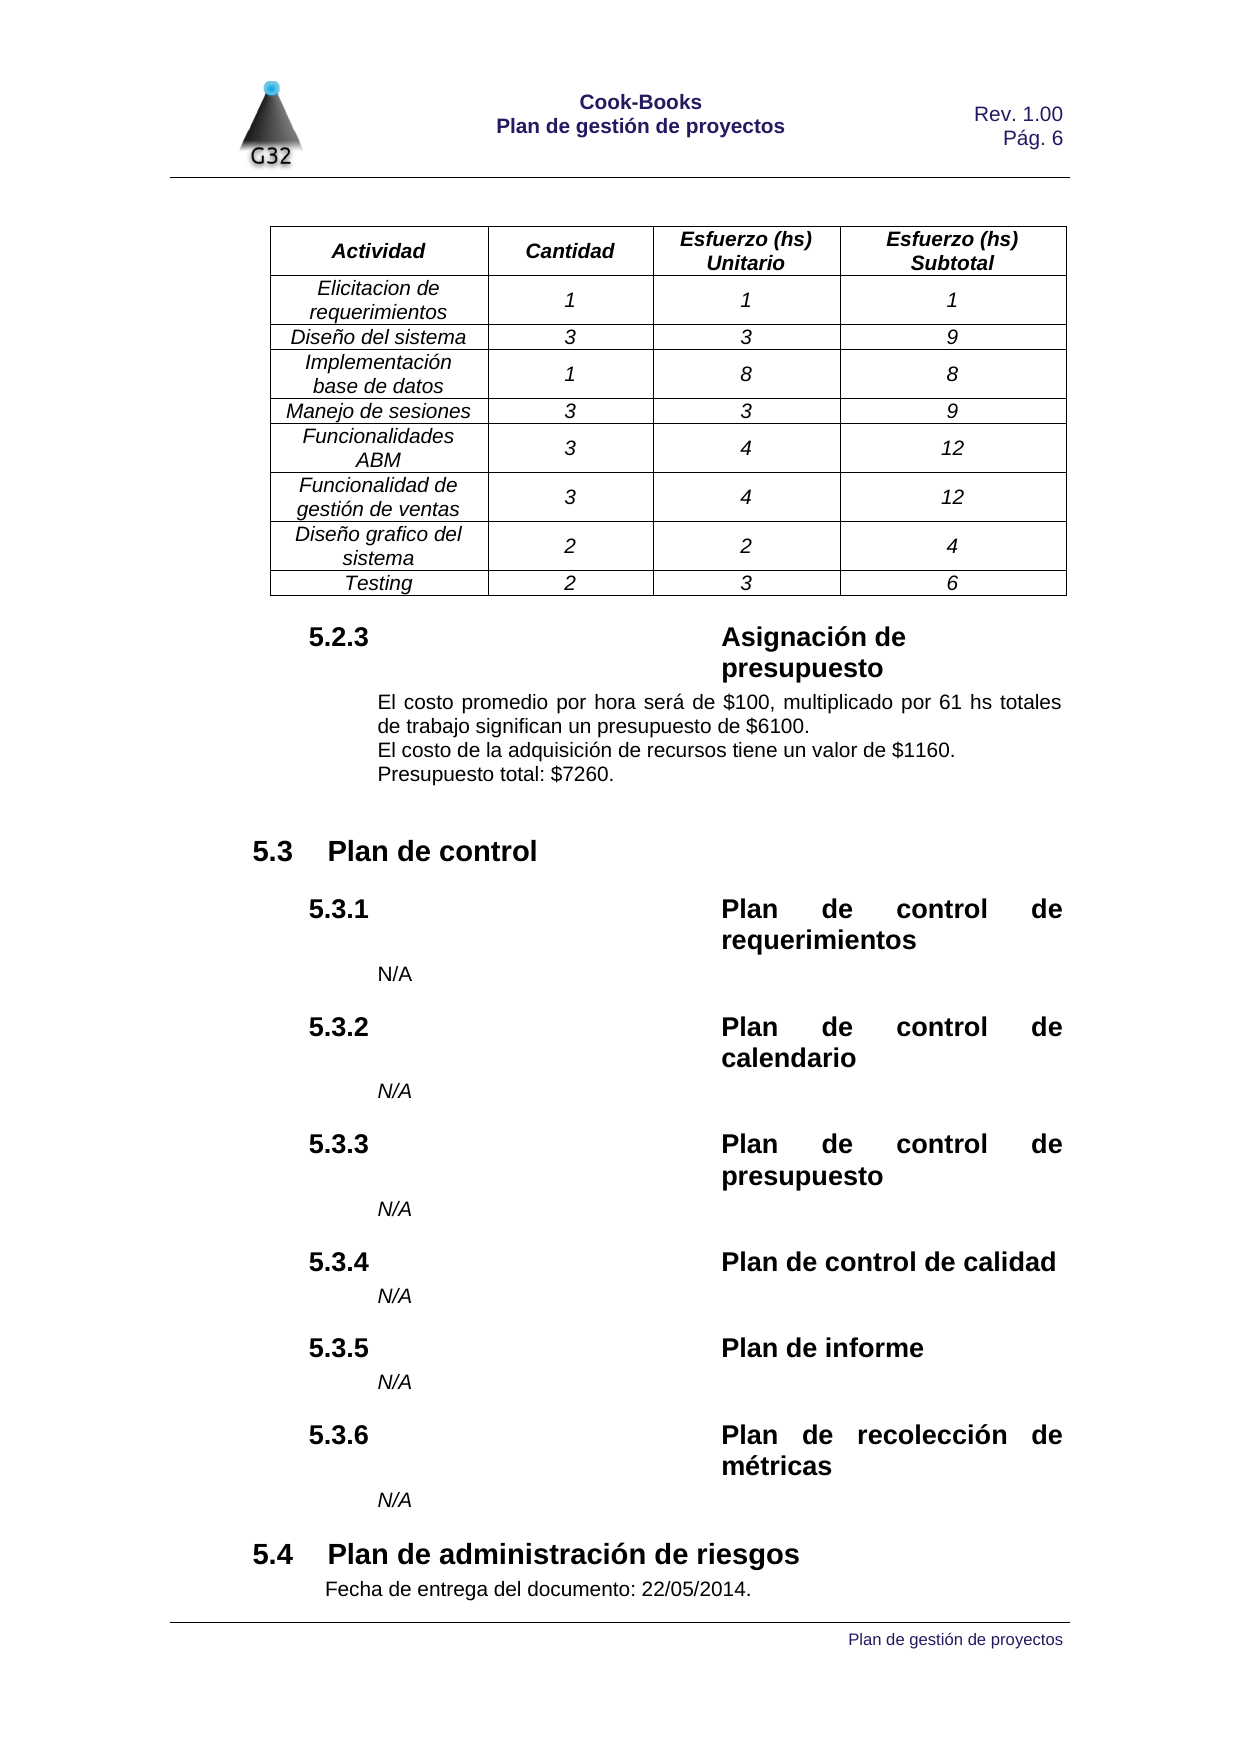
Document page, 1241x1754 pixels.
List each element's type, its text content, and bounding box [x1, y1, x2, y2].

table_header Actividad [271, 227, 488, 275]
subtitle Plan de control de calidad [308, 1246, 1063, 1277]
table_cell 3 [654, 325, 840, 349]
text N/A [377, 1488, 1063, 1512]
table_cell 8 [654, 350, 840, 398]
table_cell 3 [654, 571, 840, 595]
subtitle Plan de control de requerimientos [308, 893, 1063, 955]
subtitle Plan de recolección de métricas [308, 1419, 1063, 1481]
text El costo promedio por hora será de $100, multiplicado por 61 hs totales de trabajo significan un presupuesto de $6100. [377, 689, 1063, 737]
table_cell 4 [654, 473, 840, 521]
table_cell 6 [841, 571, 1066, 595]
text Fecha de entrega del documento: 22/05/2014. [302, 1576, 1063, 1600]
table_cell Funcionalidad de gestión de ventas [271, 473, 488, 521]
text N/A [377, 962, 1063, 986]
table_cell 12 [841, 473, 1066, 521]
text N/A [377, 1283, 1063, 1307]
table_cell 1 [489, 350, 653, 398]
table_header Cantidad [489, 227, 653, 275]
subtitle Plan de informe [308, 1332, 1063, 1364]
table_cell 2 [489, 522, 653, 570]
subtitle Plan de control de presupuesto [308, 1128, 1063, 1191]
table_cell 3 [489, 325, 653, 349]
picture [225, 81, 317, 173]
table_cell 12 [841, 424, 1066, 472]
text N/A [377, 1079, 1063, 1103]
text N/A [377, 1197, 1063, 1221]
table_cell Funcionalidades ABM [271, 424, 488, 472]
table_cell 4 [654, 424, 840, 472]
table_cell 3 [489, 424, 653, 472]
table_cell 2 [489, 571, 653, 595]
table_cell 1 [654, 276, 840, 324]
table_cell Manejo de sesiones [271, 399, 488, 423]
table_cell 3 [489, 399, 653, 423]
subtitle Plan de control de calendario [308, 1011, 1063, 1073]
table_header Esfuerzo (hs) Unitario [654, 227, 840, 275]
table_cell Diseño grafico del sistema [271, 522, 488, 570]
subtitle Plan de administración de riesgos [252, 1537, 1063, 1570]
table_cell Testing [271, 571, 488, 595]
table_cell Diseño del sistema [271, 325, 488, 349]
table_cell 8 [841, 350, 1066, 398]
table_cell 9 [841, 325, 1066, 349]
table_cell 3 [654, 399, 840, 423]
table_cell Implementación base de datos [271, 350, 488, 398]
subtitle Plan de control [252, 834, 1063, 868]
table_cell 3 [489, 473, 653, 521]
table_cell 1 [489, 276, 653, 324]
table_cell 9 [841, 399, 1066, 423]
table_cell Elicitacion de requerimientos [271, 276, 488, 324]
subtitle Asignación de presupuesto [308, 621, 1063, 683]
text N/A [377, 1370, 1063, 1394]
table_cell 2 [654, 522, 840, 570]
text El costo de la adquisición de recursos tiene un valor de $1160. [377, 737, 1063, 761]
table_cell 1 [841, 276, 1066, 324]
table_cell 4 [841, 522, 1066, 570]
text Presupuesto total: $7260. [377, 761, 1063, 785]
table_header Esfuerzo (hs) Subtotal [841, 227, 1066, 275]
